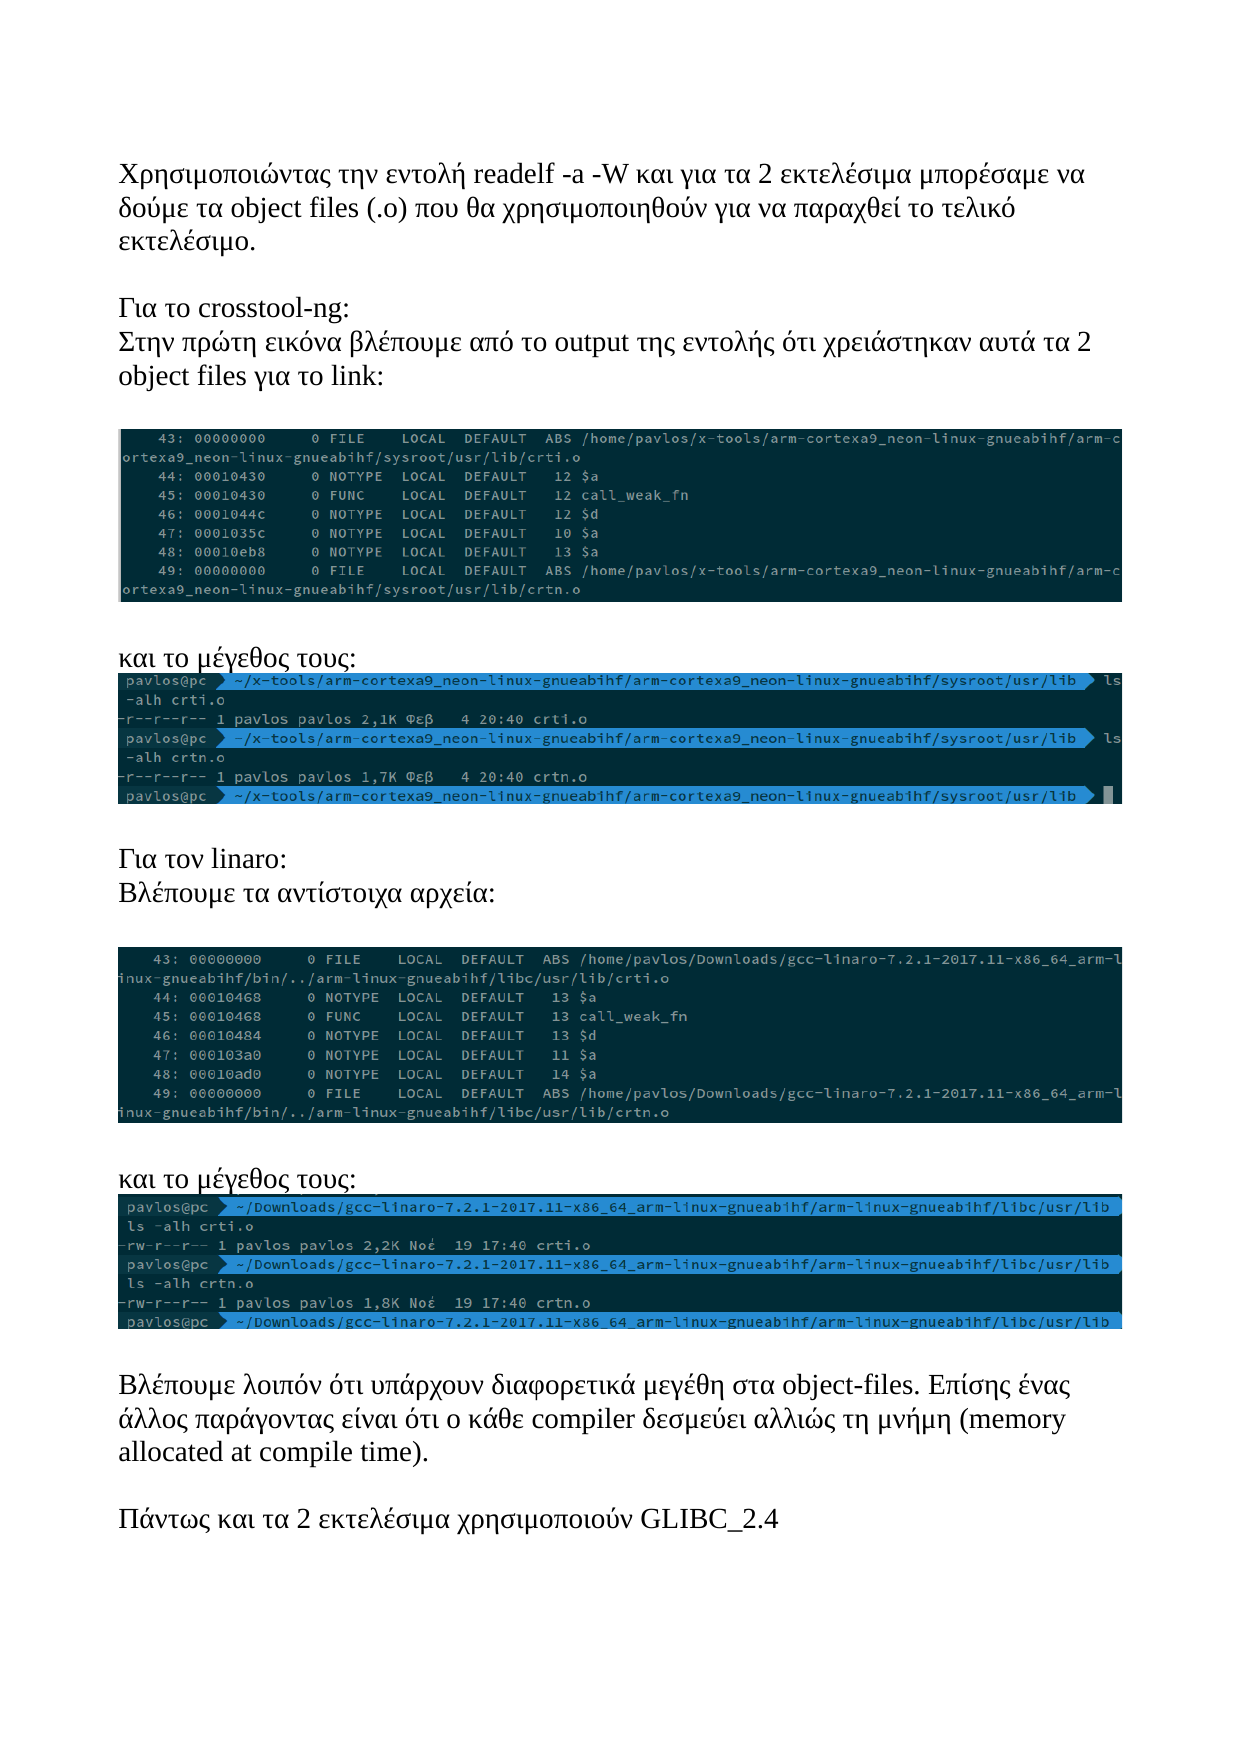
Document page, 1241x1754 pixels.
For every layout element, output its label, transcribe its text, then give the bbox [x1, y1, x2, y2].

text Στην πρώτη εικόνα βλέπουμε από το output της εντολής ότι χρειάστηκαν αυτά τα 2 object files για το link: [118, 324, 1122, 391]
picture [118, 1313, 1123, 1329]
picture [1096, 957, 1103, 963]
picture [607, 957, 614, 963]
text Χρησιμοποιώντας την εντολή readelf -a -W και για τα 2 εκτελέσιμα μπορέσαμε να δούμε τα object files (.ο) που θα χρησιμοποιηθούν για να παραχθεί το τελικό εκτελέσιμο. [118, 156, 1122, 257]
picture [390, 773, 395, 781]
picture [411, 1299, 416, 1307]
text και το μέγεθος τους: [118, 1161, 1122, 1194]
text Για το crosstool-ng: [118, 291, 1122, 324]
text Πάντως και τα 2 εκτελέσιμα χρησιμοποιούν GLIBC_2.4 [118, 1501, 1122, 1535]
picture [137, 1301, 144, 1307]
picture [118, 1197, 1123, 1215]
picture [331, 548, 336, 556]
text Βλέπουμε λοιπόν ότι υπάρχουν διαφορετικά μεγέθη στα object-files. Επίσης ένας άλλος παράγοντας είναι ότι ο κάθε compiler δεσμεύει αλλιώς τη μνήμη (memory allocated at compile time). [118, 1367, 1122, 1468]
picture [627, 493, 634, 499]
picture [118, 729, 1094, 747]
text Βλέπουμε τα αντίστοιχα αρχεία: [118, 875, 1122, 909]
picture [327, 1051, 332, 1059]
picture [118, 787, 1094, 804]
picture [1104, 787, 1112, 804]
picture [118, 673, 1094, 689]
text Για τον linaro: [118, 842, 1122, 875]
picture [118, 1255, 1123, 1273]
picture [407, 773, 412, 781]
text και το μέγεθος τους: [118, 640, 1122, 673]
